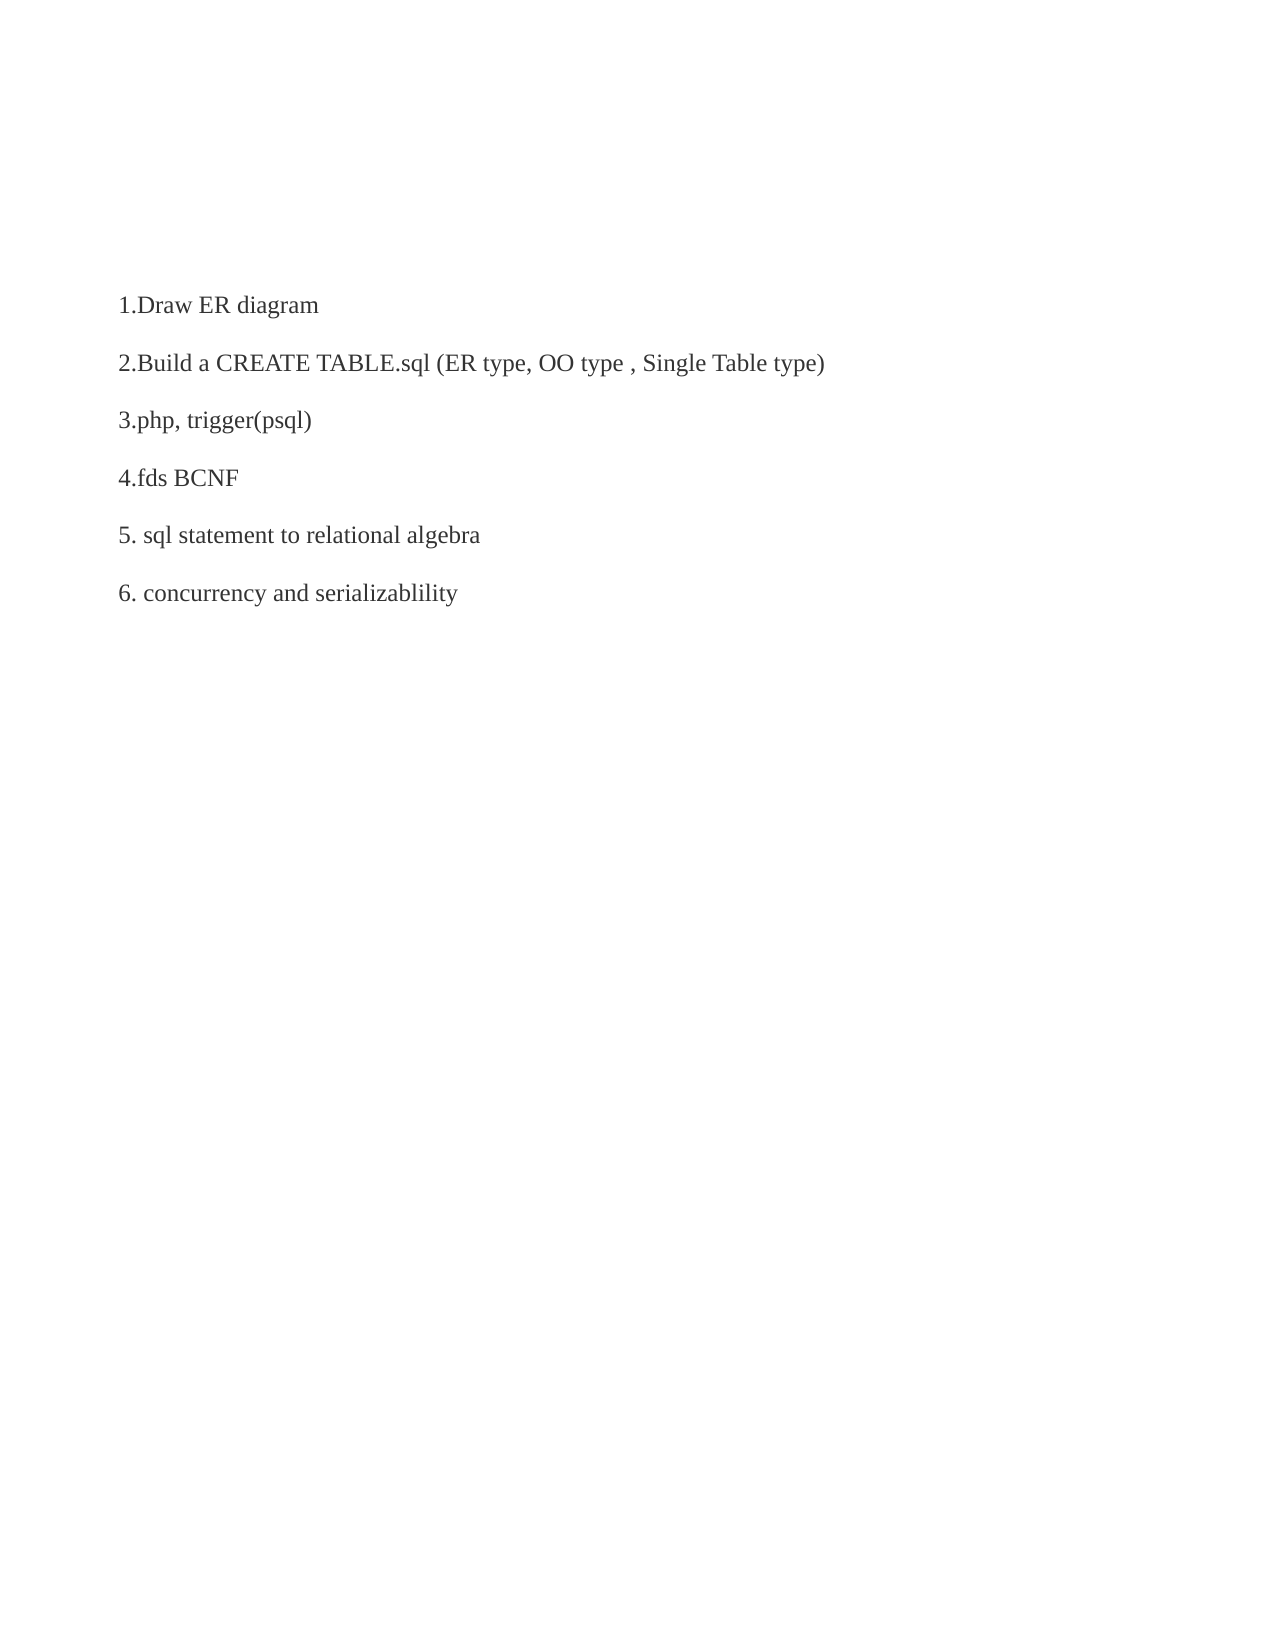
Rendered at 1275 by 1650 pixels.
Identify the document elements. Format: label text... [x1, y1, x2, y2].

text 1.Draw ER diagram [118, 291, 1157, 319]
text 4.fds BCNF [118, 463, 1157, 492]
text 2.Build a CREATE TABLE.sql (ER type, OO type , Single Table type) [118, 348, 1157, 377]
text 6. concurrency and serializablility [118, 578, 1157, 607]
text 3.php, trigger(psql) [118, 406, 1157, 434]
text 5. sql statement to relational algebra [118, 521, 1157, 549]
